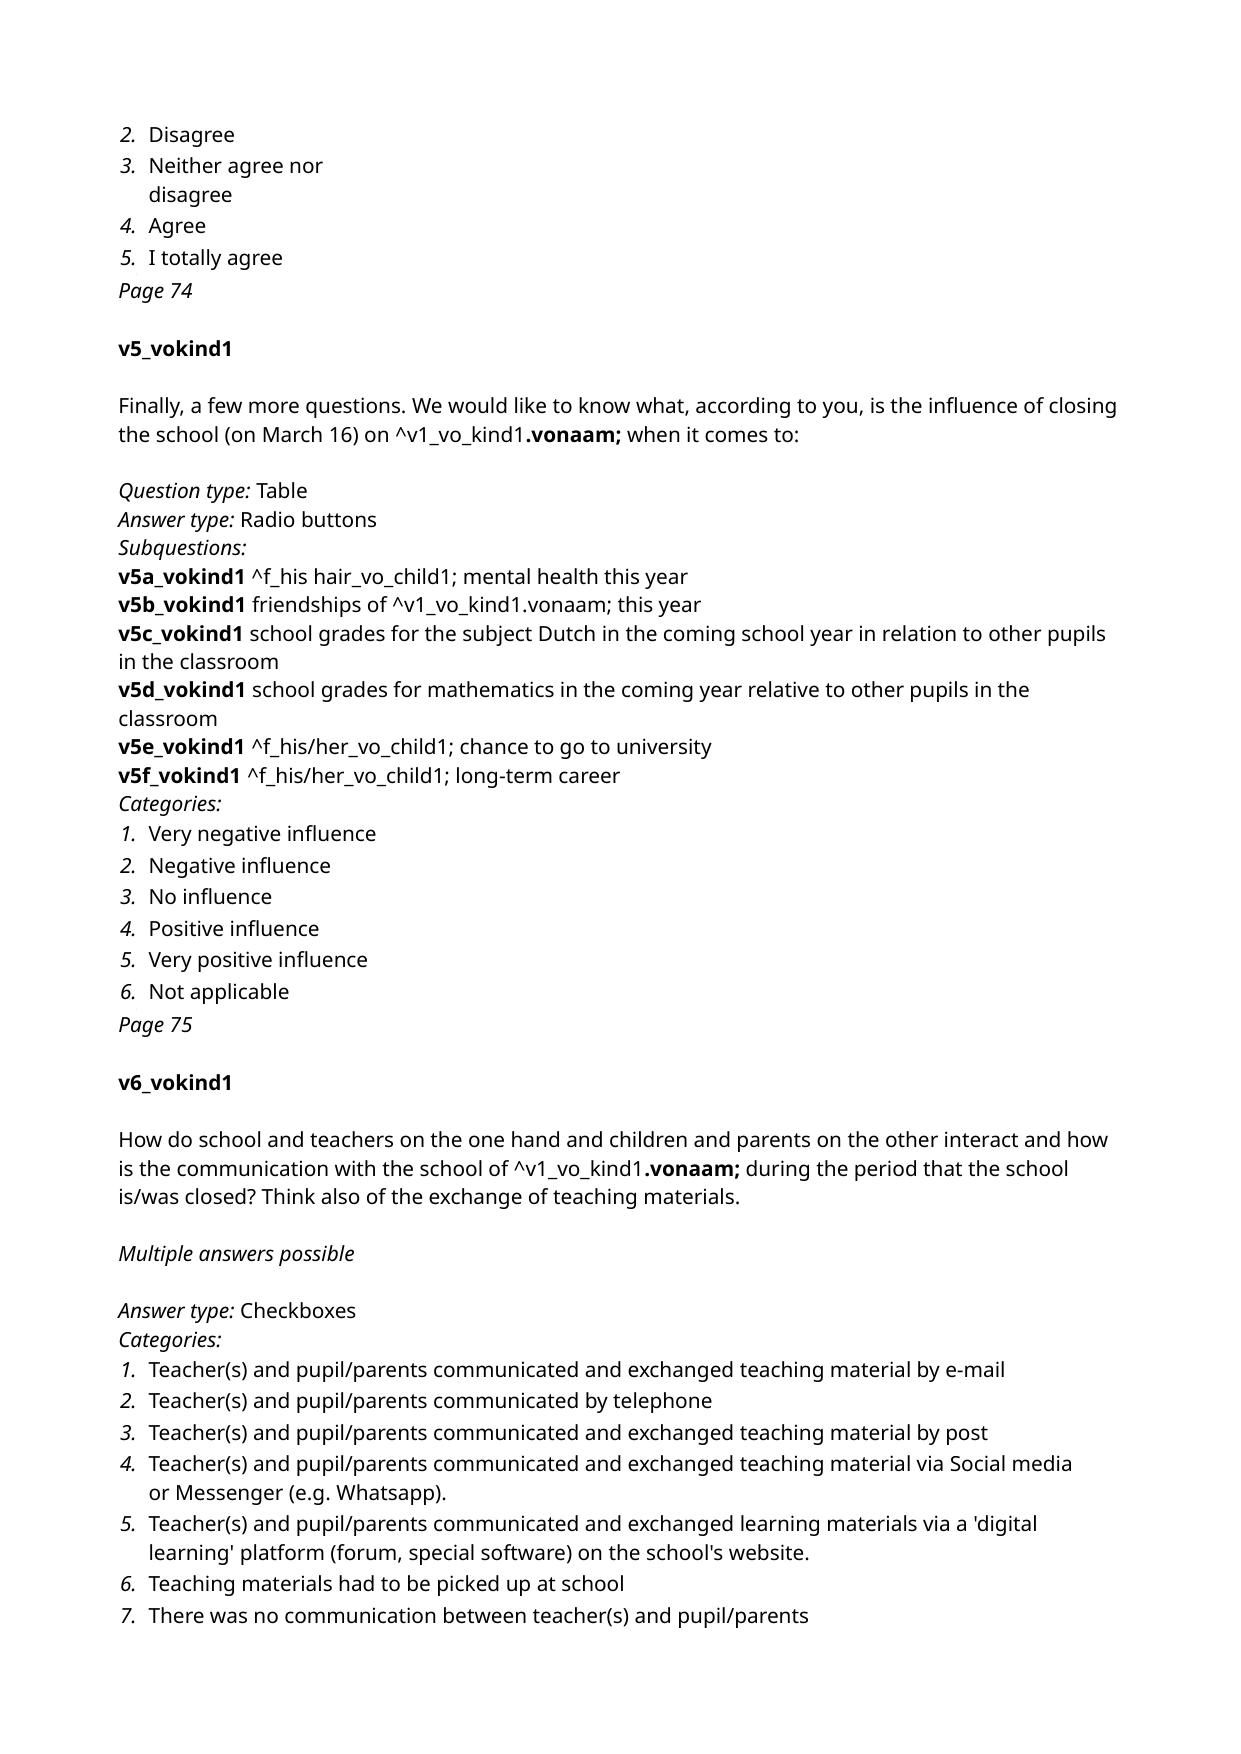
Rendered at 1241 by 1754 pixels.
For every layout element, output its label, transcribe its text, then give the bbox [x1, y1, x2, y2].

table_cell Teacher(s) and pupil/parents communicated and exchanged teaching material by post [147, 1416, 1093, 1448]
text Categories: [118, 789, 1122, 818]
table_cell Teacher(s) and pupil/parents communicated and exchanged teaching material via Social media or Messenger (e.g. Whatsapp). [147, 1448, 1093, 1508]
table_cell Disagree [147, 118, 384, 150]
table_cell 3. [118, 881, 147, 912]
table_cell I totally agree [147, 241, 384, 273]
subtitle v5_vokind1 [118, 334, 1122, 362]
table_cell 5. [118, 944, 147, 976]
text Answer type: Checkboxes [118, 1296, 1122, 1325]
table_cell 2. [118, 1385, 147, 1416]
table_cell Not applicable [147, 976, 394, 1007]
table_cell No influence [147, 881, 394, 912]
table_cell Teaching materials had to be picked up at school [147, 1568, 1093, 1599]
text Finally, a few more questions. We would like to know what, according to you, is the influence of closing the school (on March 16) on ^v1_vo_kind1.vonaam; when it comes to: [118, 391, 1122, 448]
text Question type: Table [118, 477, 1122, 505]
table_cell 6. [118, 1568, 147, 1599]
table_cell 5. [118, 241, 147, 273]
subtitle v6_vokind1 [118, 1068, 1122, 1096]
table_cell 4. [118, 1448, 147, 1508]
table_cell 2. [118, 849, 147, 881]
text Page 74 [118, 276, 1122, 304]
table_cell Positive influence [147, 913, 394, 944]
table_header Teacher(s) and pupil/parents communicated and exchanged teaching material by e-mail [147, 1353, 1093, 1385]
table_cell 2. [118, 118, 147, 150]
table_cell 4. [118, 210, 147, 241]
table_header 1. [118, 818, 147, 849]
table_cell 3. [118, 150, 147, 210]
text Subquestions: v5a_vokind1 ^f_his hair_vo_child1; mental health this year v5b_vokind1 friendships of ^v1_vo_kind1.vonaam; this year v5c_vokind1 school grades for the subject Dutch in the coming school year in relation to other pupils in the classroom v5d_vokind1 school grades for mathematics in the coming year relative to other pupils in the classroom v5e_vokind1 ^f_his/her_vo_child1; chance to go to university v5f_vokind1 ^f_his/her_vo_child1; long-term career [118, 533, 1122, 789]
text Page 75 [118, 1010, 1122, 1039]
table_header Very negative influence [147, 818, 394, 849]
table_cell Neither agree nor disagree [147, 150, 384, 210]
text Answer type: Radio buttons [118, 505, 1122, 533]
table_cell 4. [118, 913, 147, 944]
table_cell Teacher(s) and pupil/parents communicated and exchanged learning materials via a 'digital learning' platform (forum, special software) on the school's website. [147, 1508, 1093, 1568]
table_cell Agree [147, 210, 384, 241]
text Categories: [118, 1325, 1122, 1353]
table_cell 5. [118, 1508, 147, 1568]
table_header 1. [118, 1353, 147, 1385]
table_cell Negative influence [147, 849, 394, 881]
table_cell 3. [118, 1416, 147, 1448]
table_cell Very positive influence [147, 944, 394, 976]
table_cell 6. [118, 976, 147, 1007]
table_cell Teacher(s) and pupil/parents communicated by telephone [147, 1385, 1093, 1416]
text How do school and teachers on the one hand and children and parents on the other interact and how is the communication with the school of ^v1_vo_kind1.vonaam; during the period that the school is/was closed? Think also of the exchange of teaching materials. Multiple answers possible [118, 1126, 1122, 1268]
table_cell There was no communication between teacher(s) and pupil/parents [147, 1599, 1093, 1631]
table_cell 7. [118, 1599, 147, 1631]
